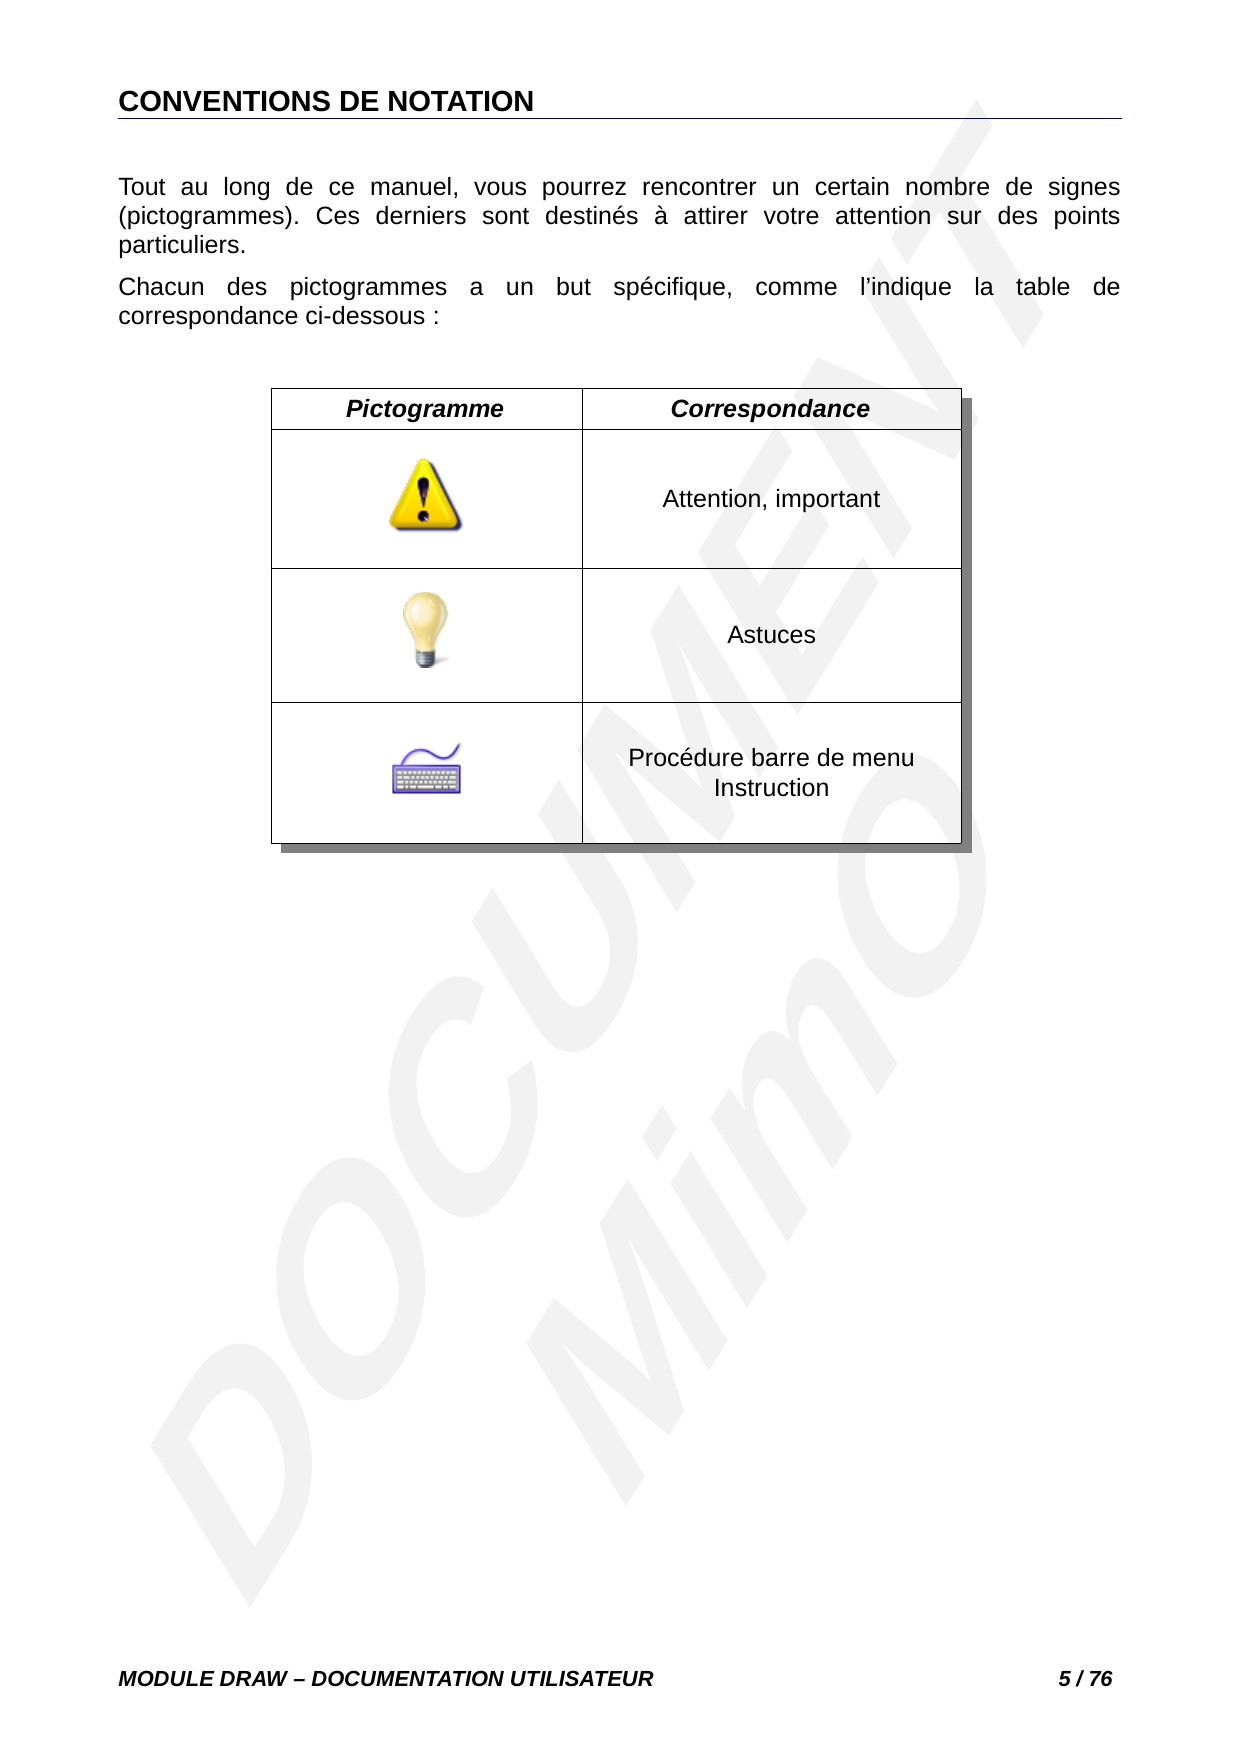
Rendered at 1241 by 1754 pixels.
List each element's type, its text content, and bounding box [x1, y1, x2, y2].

table_header Pictogramme [272, 389, 582, 429]
table_cell Astuces [583, 569, 961, 702]
table_cell [272, 593, 582, 702]
text Chacun des pictogrammes a un but spécifique, comme l’indique la table de correspondance ci-dessous : [118, 272, 1122, 330]
table_cell Attention, important [583, 430, 961, 568]
table_cell [272, 703, 582, 843]
picture [388, 592, 464, 668]
picture [388, 458, 464, 533]
text Tout au long de ce manuel, vous pourrez rencontrer un certain nombre de signes (pictogrammes). Ces derniers sont destinés à attirer votre attention sur des points particuliers. [118, 172, 1122, 259]
table_cell Procédure barre de menu Instruction [583, 703, 961, 843]
table_header Correspondance [583, 389, 961, 429]
table_cell [272, 569, 582, 592]
subtitle CONVENTIONS DE NOTATION [118, 84, 1122, 118]
picture [388, 732, 464, 808]
table_cell [272, 430, 582, 568]
